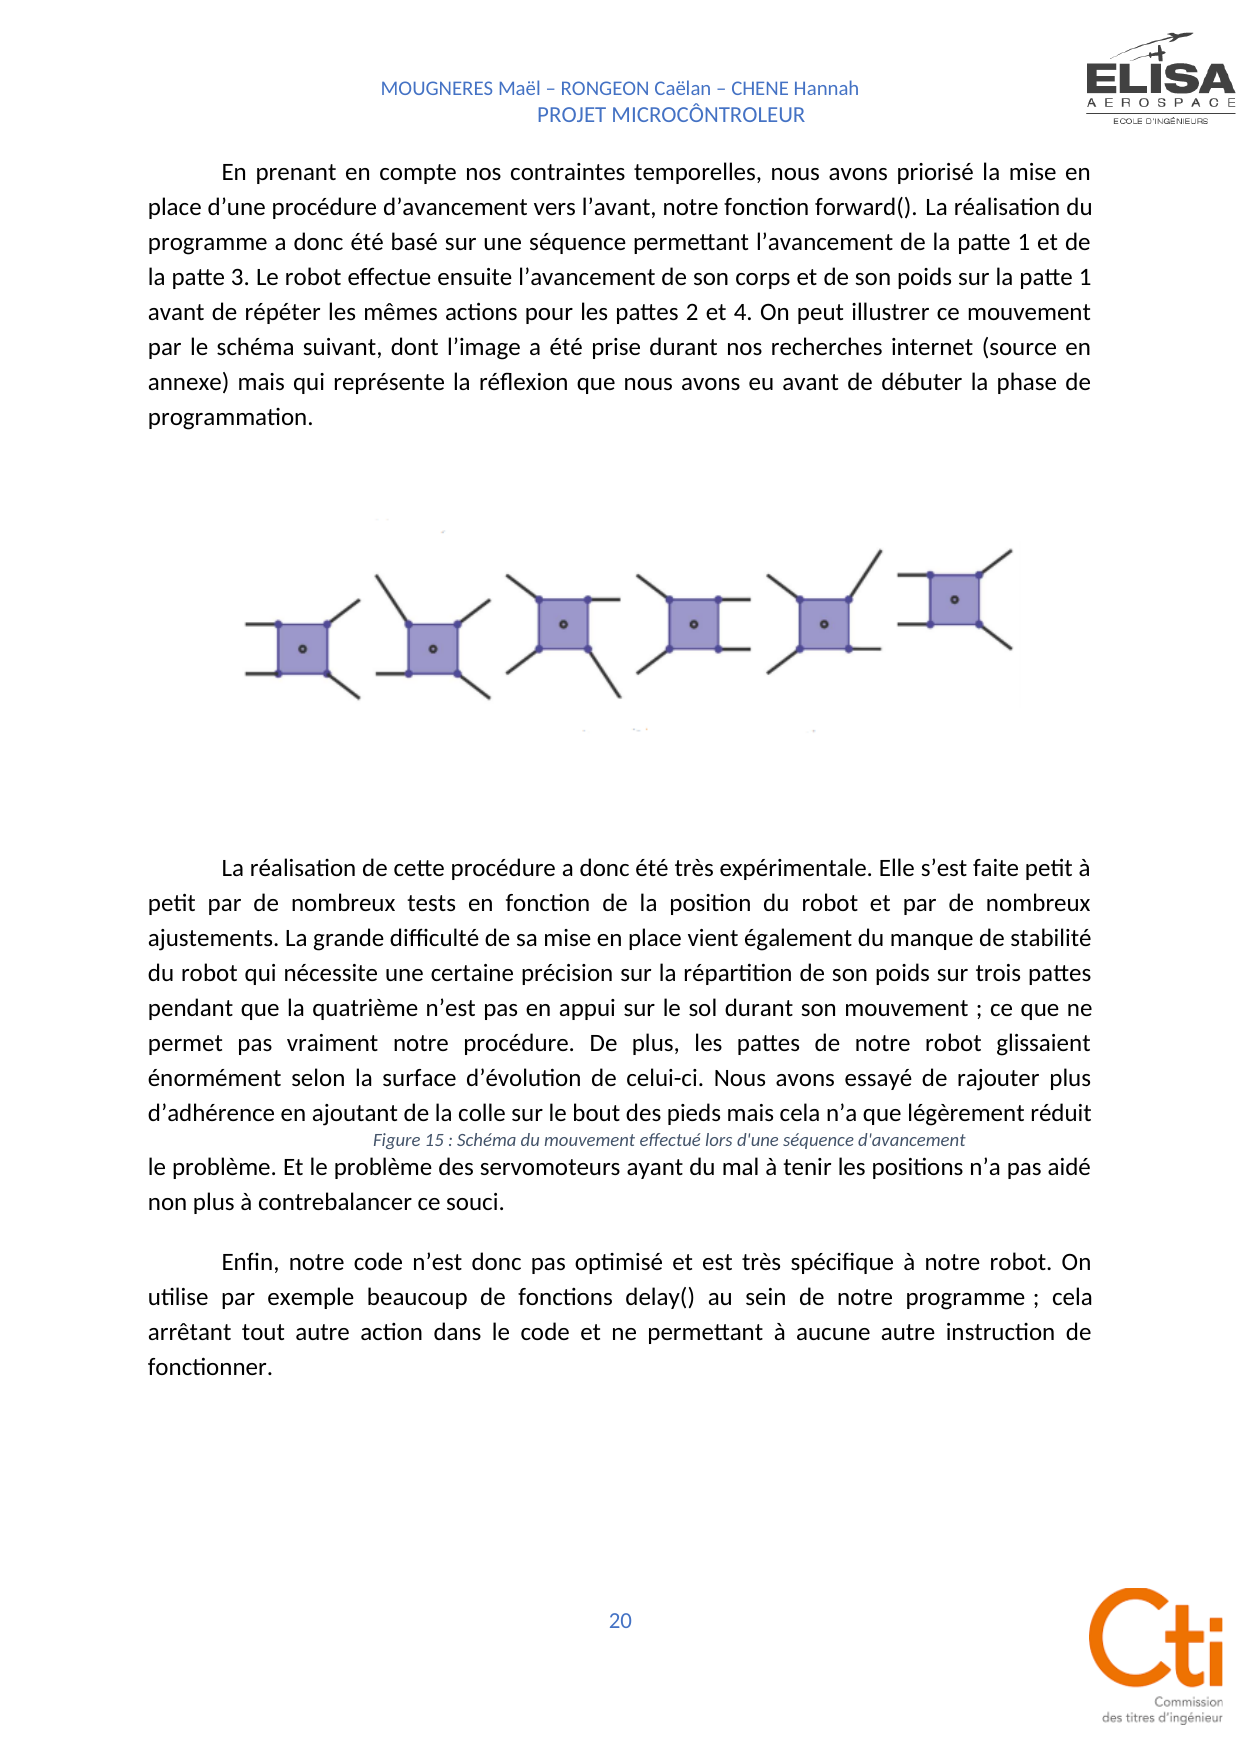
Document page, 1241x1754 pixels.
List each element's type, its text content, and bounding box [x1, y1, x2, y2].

text En prenant en compte nos contraintes temporelles, nous avons priorisé la mise en place d’une procédure d’avancement vers l’avant, notre fonction forward(). La réalisation du programme a donc été basé sur une séquence permettant l’avancement de la patte 1 et de la patte 3. Le robot effectue ensuite l’avancement de son corps et de son poids sur la patte 1 avant de répéter les mêmes actions pour les pattes 2 et 4. On peut illustrer ce mouvement par le schéma suivant, dont l’image a été prise durant nos recherches internet (source en annexe) mais qui représente la réflexion que nous avons eu avant de débuter la phase de programmation. [148, 156, 1093, 432]
text La réalisation de cette procédure a donc été très expérimentale. Elle s’est faite petit à petit par de nombreux tests en fonction de la position du robot et par de nombreux ajustements. La grande difficulté de sa mise en place vient également du manque de stabilité du robot qui nécessite une certaine précision sur la répartition de son poids sur trois pattes pendant que la quatrième n’est pas en appui sur le sol durant son mouvement ; ce que ne permet pas vraiment notre procédure. De plus, les pattes de notre robot glissaient énormément selon la surface d’évolution de celui-ci. Nous avons essayé de rajouter plus d’adhérence en ajoutant de la colle sur le bout des pieds mais cela n’a que légèrement réduit [148, 852, 1093, 1128]
text le problème. Et le problème des servomoteurs ayant du mal à tenir les positions n’a pas aidé non plus à contrebalancer ce souci. [148, 1151, 1093, 1216]
text Enfin, notre code n’est donc pas optimisé et est très spécifique à notre robot. On utilise par exemple beaucoup de fonctions delay() au sein de notre programme ; cela arrêtant tout autre action dans le code et ne permettant à aucune autre instruction de fonctionner. [148, 1246, 1093, 1382]
text Figure 15 : Schéma du mouvement effectué lors d'une séquence d'avancement [148, 1128, 1193, 1151]
